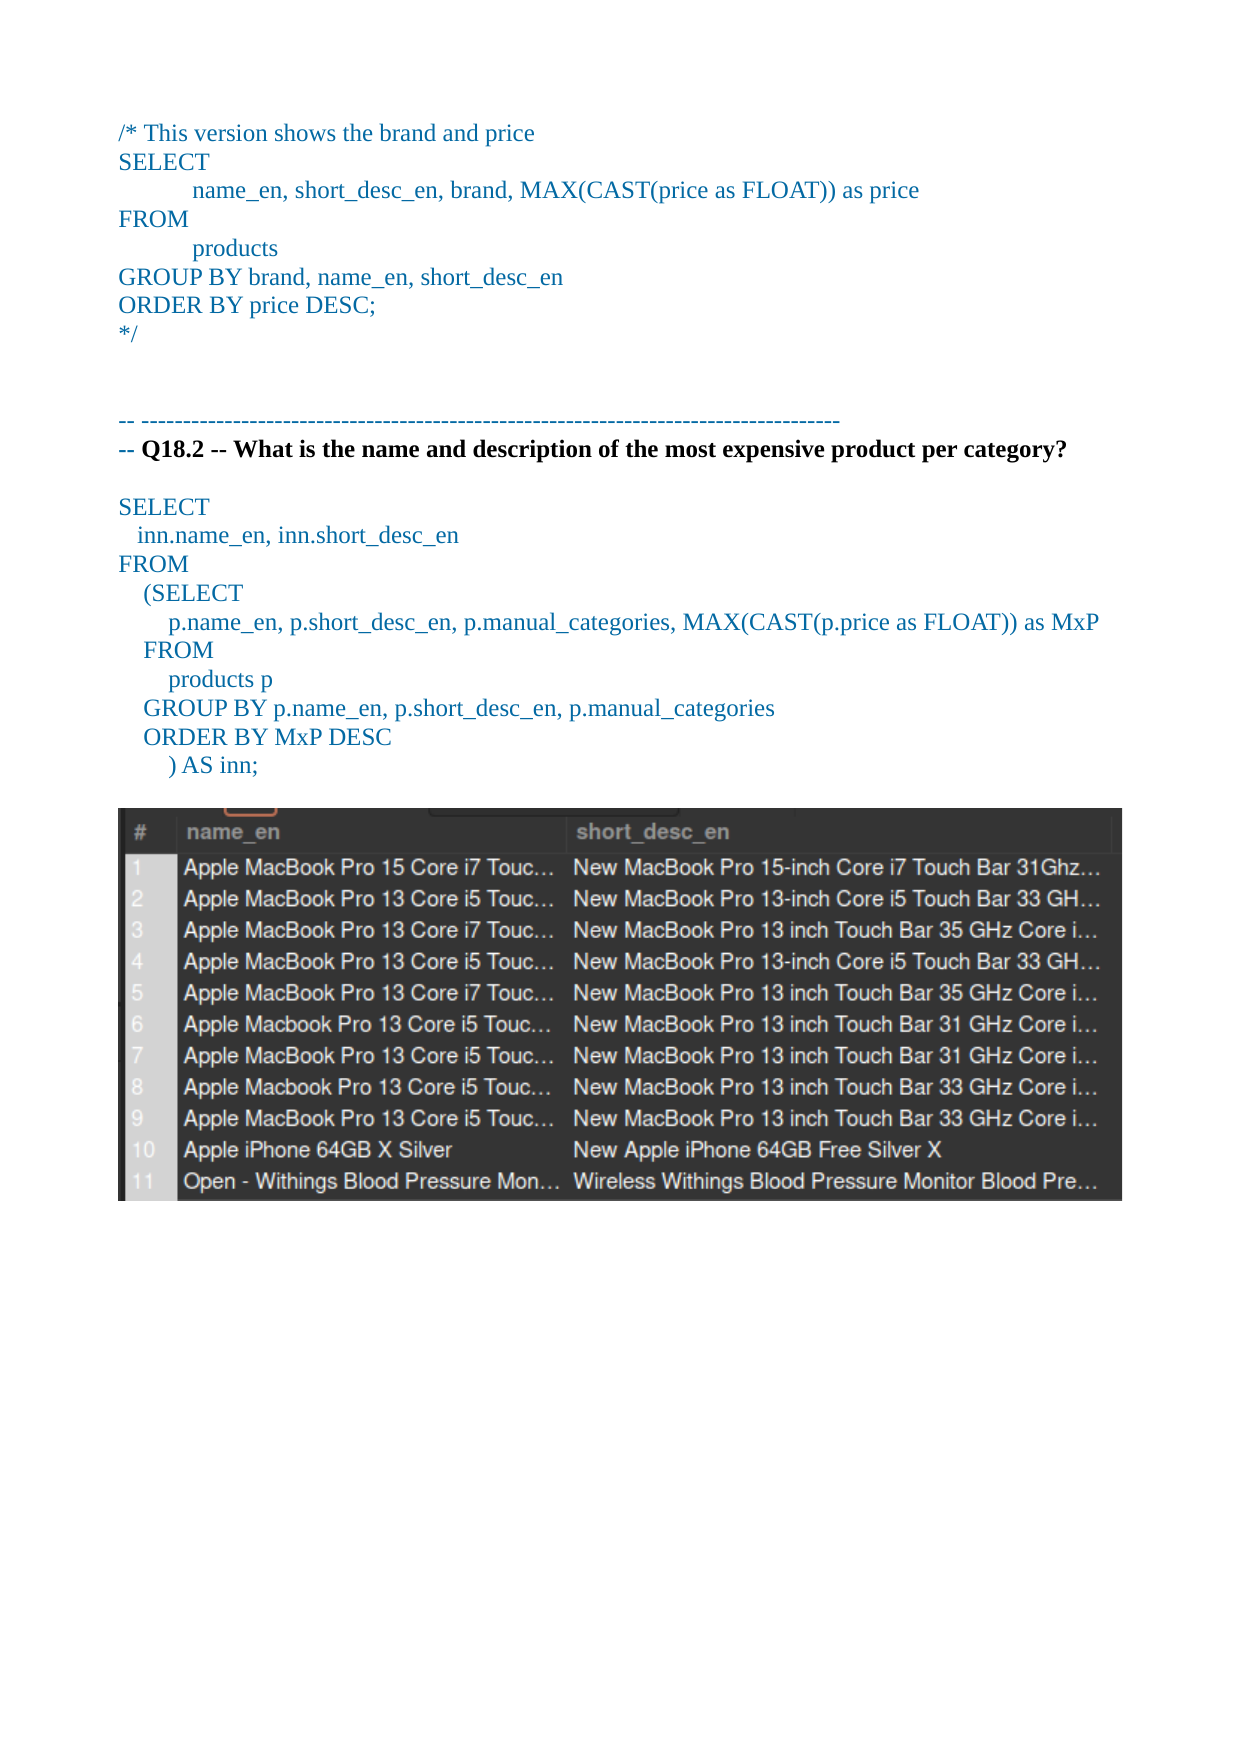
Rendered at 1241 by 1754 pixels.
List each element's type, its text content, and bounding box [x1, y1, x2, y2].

text name_en, short_desc_en, brand, MAX(CAST(price as FLOAT)) as price [118, 176, 1122, 204]
picture [118, 808, 1123, 1201]
text inn.name_en, inn.short_desc_en [118, 521, 1122, 549]
text */ [118, 319, 1122, 348]
text products [118, 233, 1122, 262]
text SELECT [118, 492, 1122, 521]
text FROM [118, 549, 1122, 578]
text p.name_en, p.short_desc_en, p.manual_categories, MAX(CAST(p.price as FLOAT)) as MxP [118, 607, 1122, 636]
text ORDER BY MxP DESC [118, 722, 1122, 751]
text -- Q18.2 -- What is the name and description of the most expensive product per category? [118, 434, 1122, 463]
text FROM [118, 636, 1122, 664]
text ORDER BY price DESC; [118, 291, 1122, 319]
text /* This version shows the brand and price [118, 118, 1122, 147]
text (SELECT [118, 578, 1122, 607]
text -- ------------------------------------------------------------------------------------ [118, 406, 1122, 434]
text GROUP BY brand, name_en, short_desc_en [118, 262, 1122, 291]
text GROUP BY p.name_en, p.short_desc_en, p.manual_categories [118, 693, 1122, 722]
text products p [118, 664, 1122, 693]
text FROM [118, 204, 1122, 233]
text SELECT [118, 147, 1122, 176]
text ) AS inn; [118, 751, 1122, 779]
